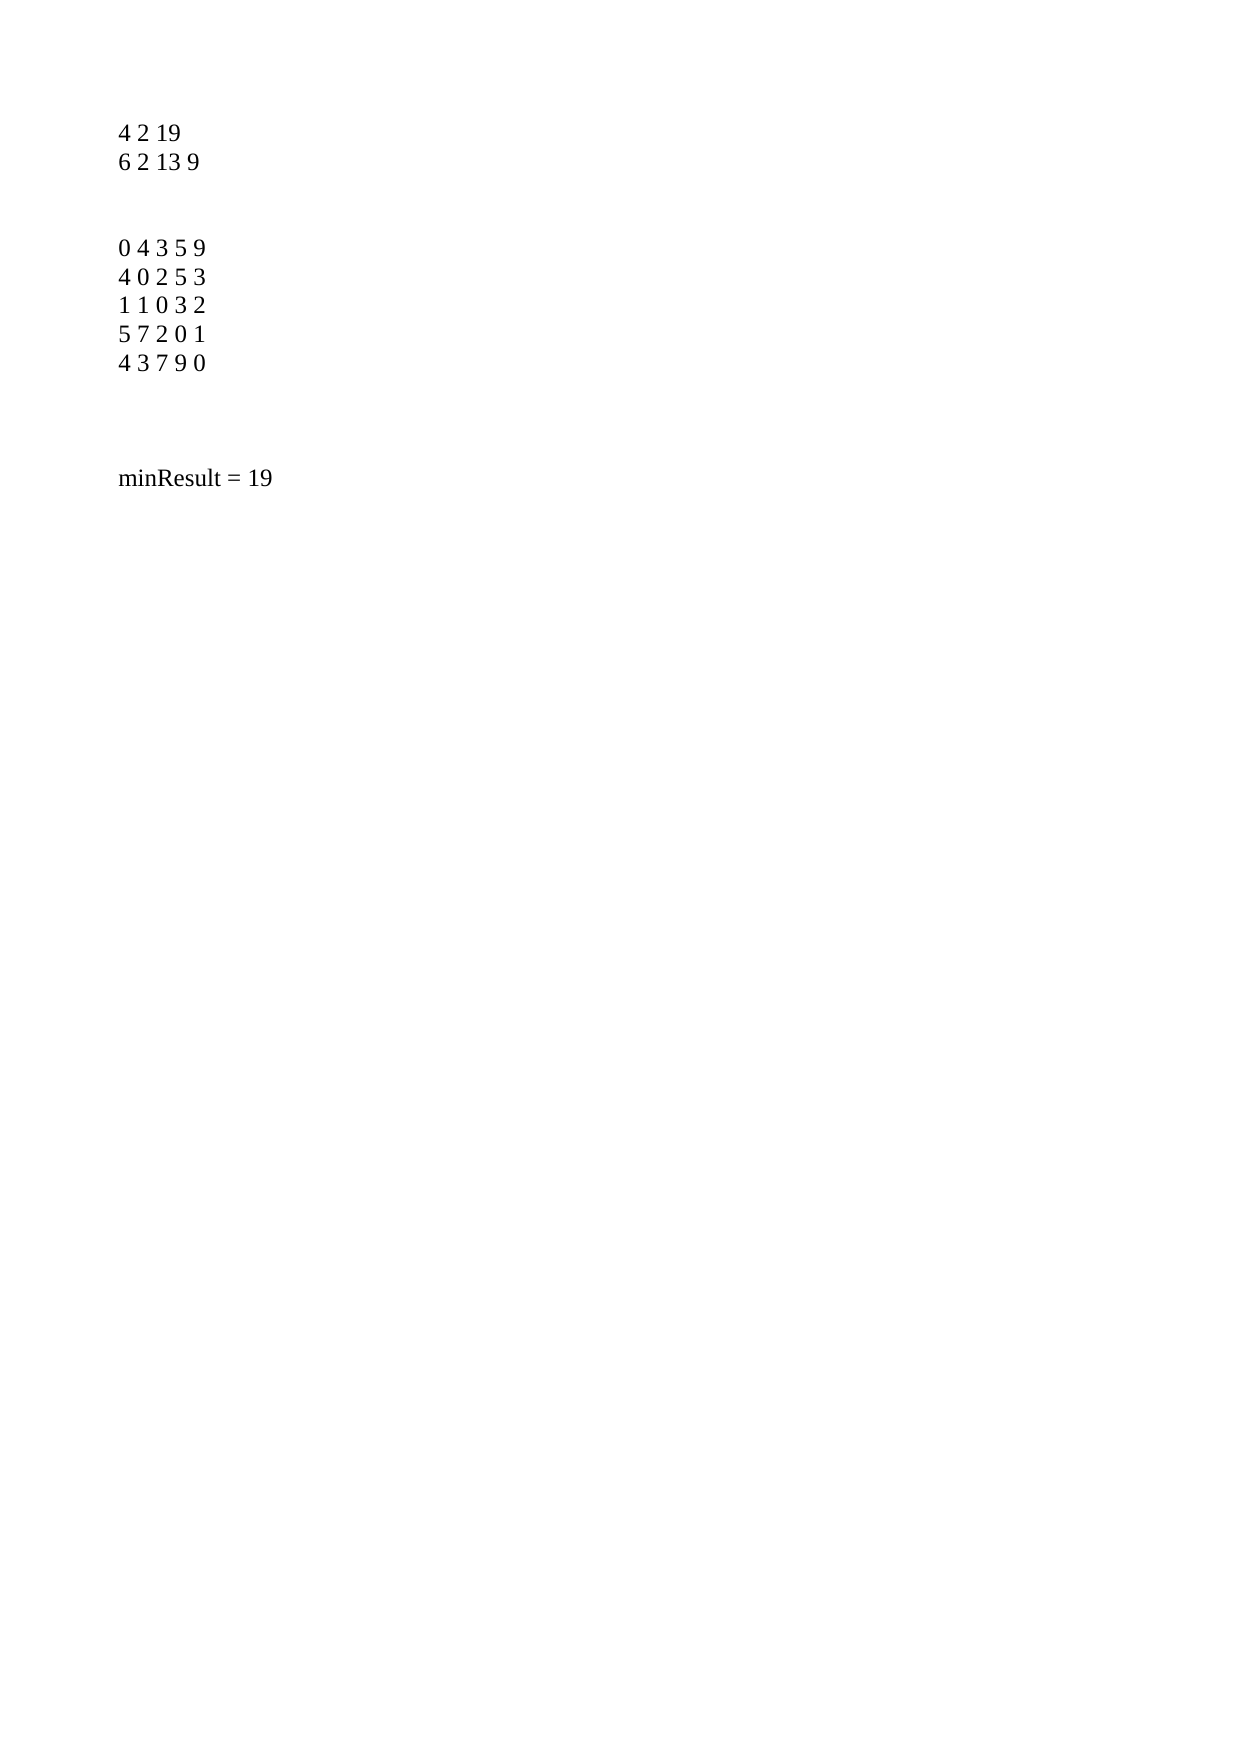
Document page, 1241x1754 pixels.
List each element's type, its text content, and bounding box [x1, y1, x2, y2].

text 1 1 0 3 2 [118, 291, 1122, 319]
text 4 2 19 [118, 118, 1122, 147]
text 5 7 2 0 1 [118, 319, 1122, 348]
text 4 3 7 9 0 [118, 348, 1122, 377]
text minResult = 19 [118, 463, 1122, 492]
text 6 2 13 9 [118, 147, 1122, 176]
text 0 4 3 5 9 [118, 233, 1122, 262]
text 4 0 2 5 3 [118, 262, 1122, 291]
